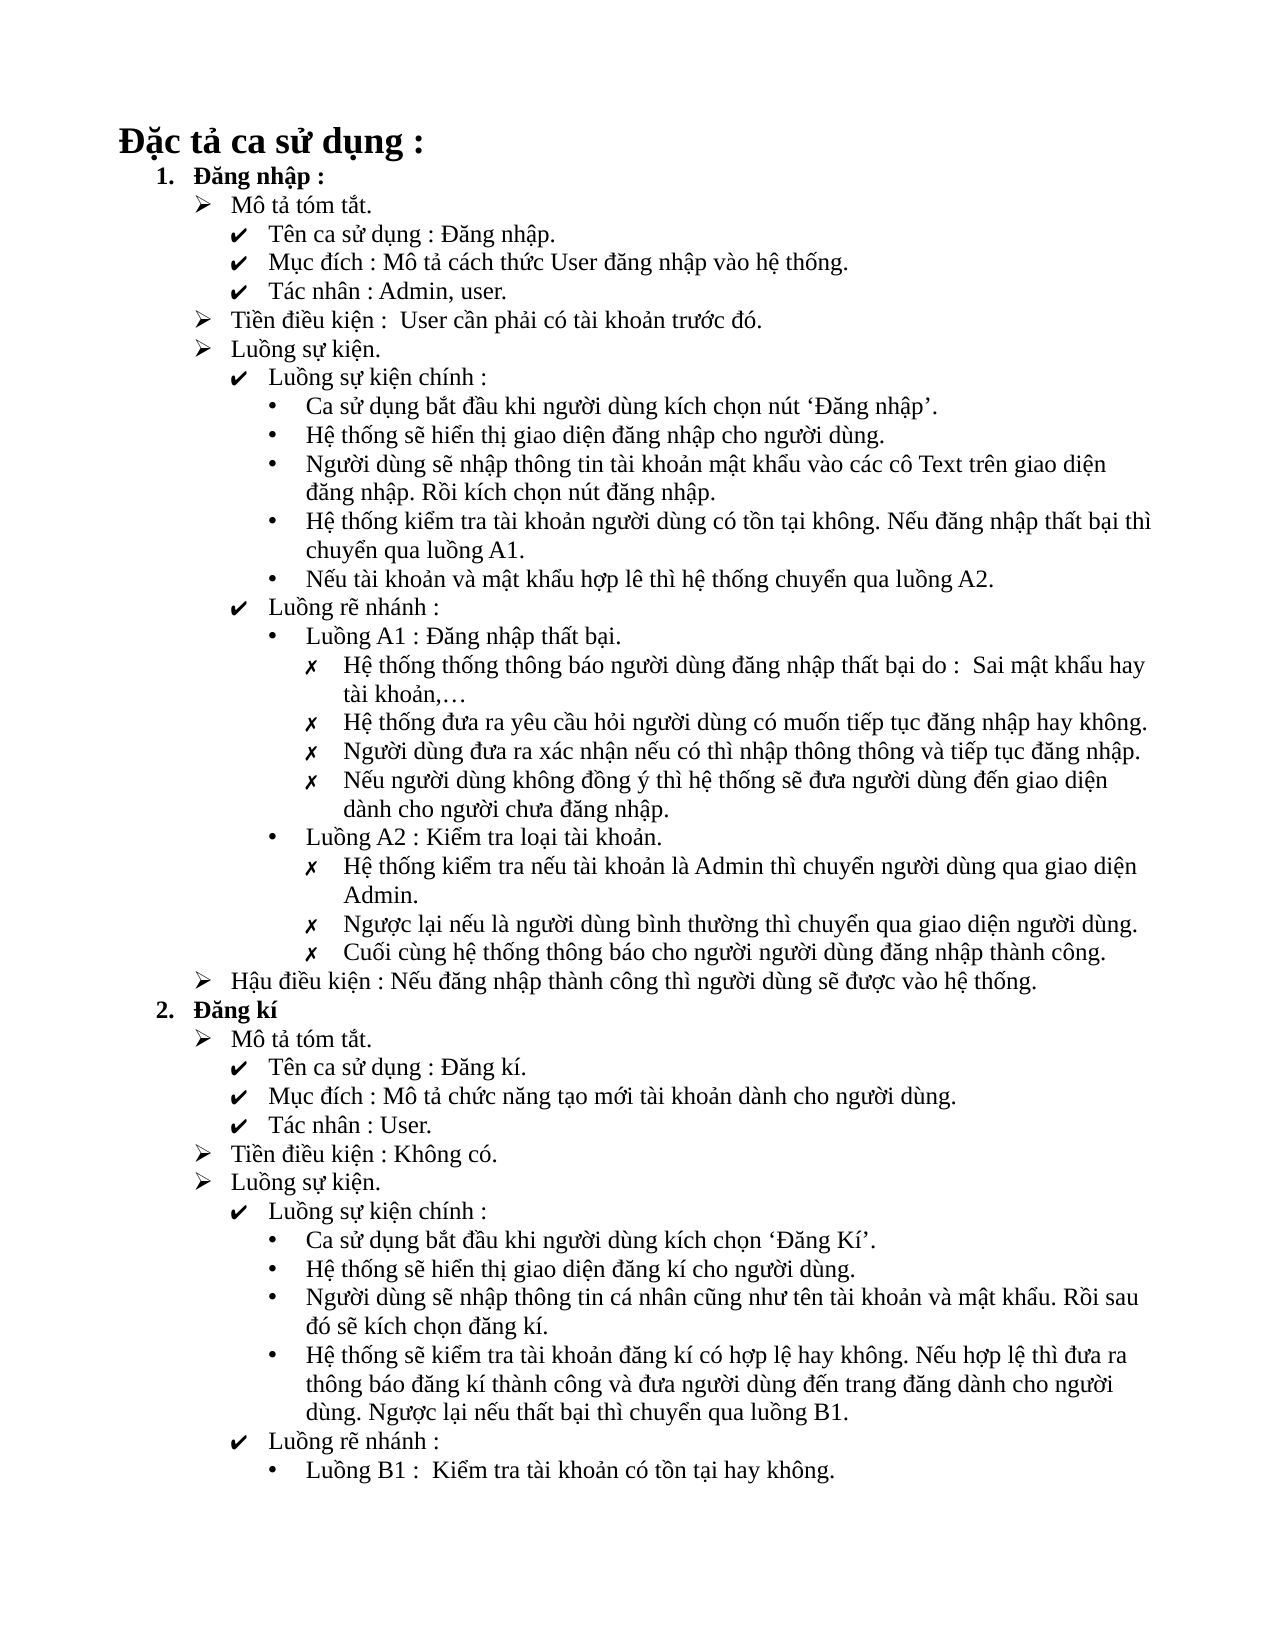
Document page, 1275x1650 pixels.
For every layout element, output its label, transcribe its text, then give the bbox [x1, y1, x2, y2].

list Người dùng sẽ nhập thông tin tài khoản mật khẩu vào các cô Text trên giao diện đăng nhập. Rồi kích chọn nút đăng nhập. [268, 449, 1157, 506]
list Hệ thống đưa ra yêu cầu hỏi người dùng có muốn tiếp tục đăng nhập hay không. [306, 707, 1157, 736]
list Người dùng sẽ nhập thông tin cá nhân cũng như tên tài khoản và mật khẩu. Rồi sau đó sẽ kích chọn đăng kí. [268, 1282, 1157, 1340]
list Tác nhân : User. [231, 1110, 1157, 1139]
list Tác nhân : Admin, user. [231, 276, 1157, 305]
list Luồng B1 : Kiểm tra tài khoản có tồn tại hay không. [268, 1455, 1157, 1484]
list Luồng sự kiện chính : [231, 1196, 1157, 1225]
list Mô tả tóm tắt. [193, 1024, 1157, 1052]
list Tiền điều kiện : User cần phải có tài khoản trước đó. [193, 305, 1157, 334]
list Tiền điều kiện : Không có. [193, 1139, 1157, 1167]
list Người dùng đưa ra xác nhận nếu có thì nhập thông thông và tiếp tục đăng nhập. [306, 736, 1157, 765]
list Nếu người dùng không đồng ý thì hệ thống sẽ đưa người dùng đến giao diện dành cho người chưa đăng nhập. [306, 765, 1157, 822]
list Ngược lại nếu là người dùng bình thường thì chuyển qua giao diện người dùng. [306, 909, 1157, 937]
list Mục đích : Mô tả cách thức User đăng nhập vào hệ thống. [231, 247, 1157, 276]
list Luồng sự kiện. [193, 1167, 1157, 1196]
list Hệ thống kiểm tra nếu tài khoản là Admin thì chuyển người dùng qua giao diện Admin. [306, 851, 1157, 909]
list Tên ca sử dụng : Đăng kí. [231, 1052, 1157, 1081]
list Hệ thống thống thông báo người dùng đăng nhập thất bại do : Sai mật khẩu hay tài khoản,… [306, 650, 1157, 707]
text Đặc tả ca sử dụng : [118, 118, 1157, 161]
list Đăng kí [156, 995, 1157, 1024]
list Luồng rẽ nhánh : [231, 592, 1157, 621]
list Luồng A1 : Đăng nhập thất bại. [268, 621, 1157, 650]
list Tên ca sử dụng : Đăng nhập. [231, 219, 1157, 247]
list Cuối cùng hệ thống thông báo cho người người dùng đăng nhập thành công. [306, 937, 1157, 966]
list Hệ thống sẽ hiển thị giao diện đăng kí cho người dùng. [268, 1254, 1157, 1282]
list Luồng rẽ nhánh : [231, 1426, 1157, 1455]
list Ca sử dụng bắt đầu khi người dùng kích chọn ‘Đăng Kí’. [268, 1225, 1157, 1254]
list Hệ thống sẽ kiểm tra tài khoản đăng kí có hợp lệ hay không. Nếu hợp lệ thì đưa ra thông báo đăng kí thành công và đưa người dùng đến trang đăng dành cho người dùng. Ngược lại nếu thất bại thì chuyển qua luồng B1. [268, 1340, 1157, 1426]
list Hậu điều kiện : Nếu đăng nhập thành công thì người dùng sẽ được vào hệ thống. [193, 966, 1157, 995]
list Mô tả tóm tắt. [193, 190, 1157, 219]
list Luồng sự kiện. [193, 334, 1157, 362]
list Hệ thống sẽ hiển thị giao diện đăng nhập cho người dùng. [268, 420, 1157, 449]
list Luồng sự kiện chính : [231, 362, 1157, 391]
list Nếu tài khoản và mật khẩu hợp lê thì hệ thống chuyển qua luồng A2. [268, 564, 1157, 592]
list Đăng nhập : [156, 161, 1157, 190]
list Luồng A2 : Kiểm tra loại tài khoản. [268, 822, 1157, 851]
list Mục đích : Mô tả chức năng tạo mới tài khoản dành cho người dùng. [231, 1081, 1157, 1110]
list Hệ thống kiểm tra tài khoản người dùng có tồn tại không. Nếu đăng nhập thất bại thì chuyển qua luồng A1. [268, 506, 1157, 564]
list Ca sử dụng bắt đầu khi người dùng kích chọn nút ‘Đăng nhập’. [268, 391, 1157, 420]
